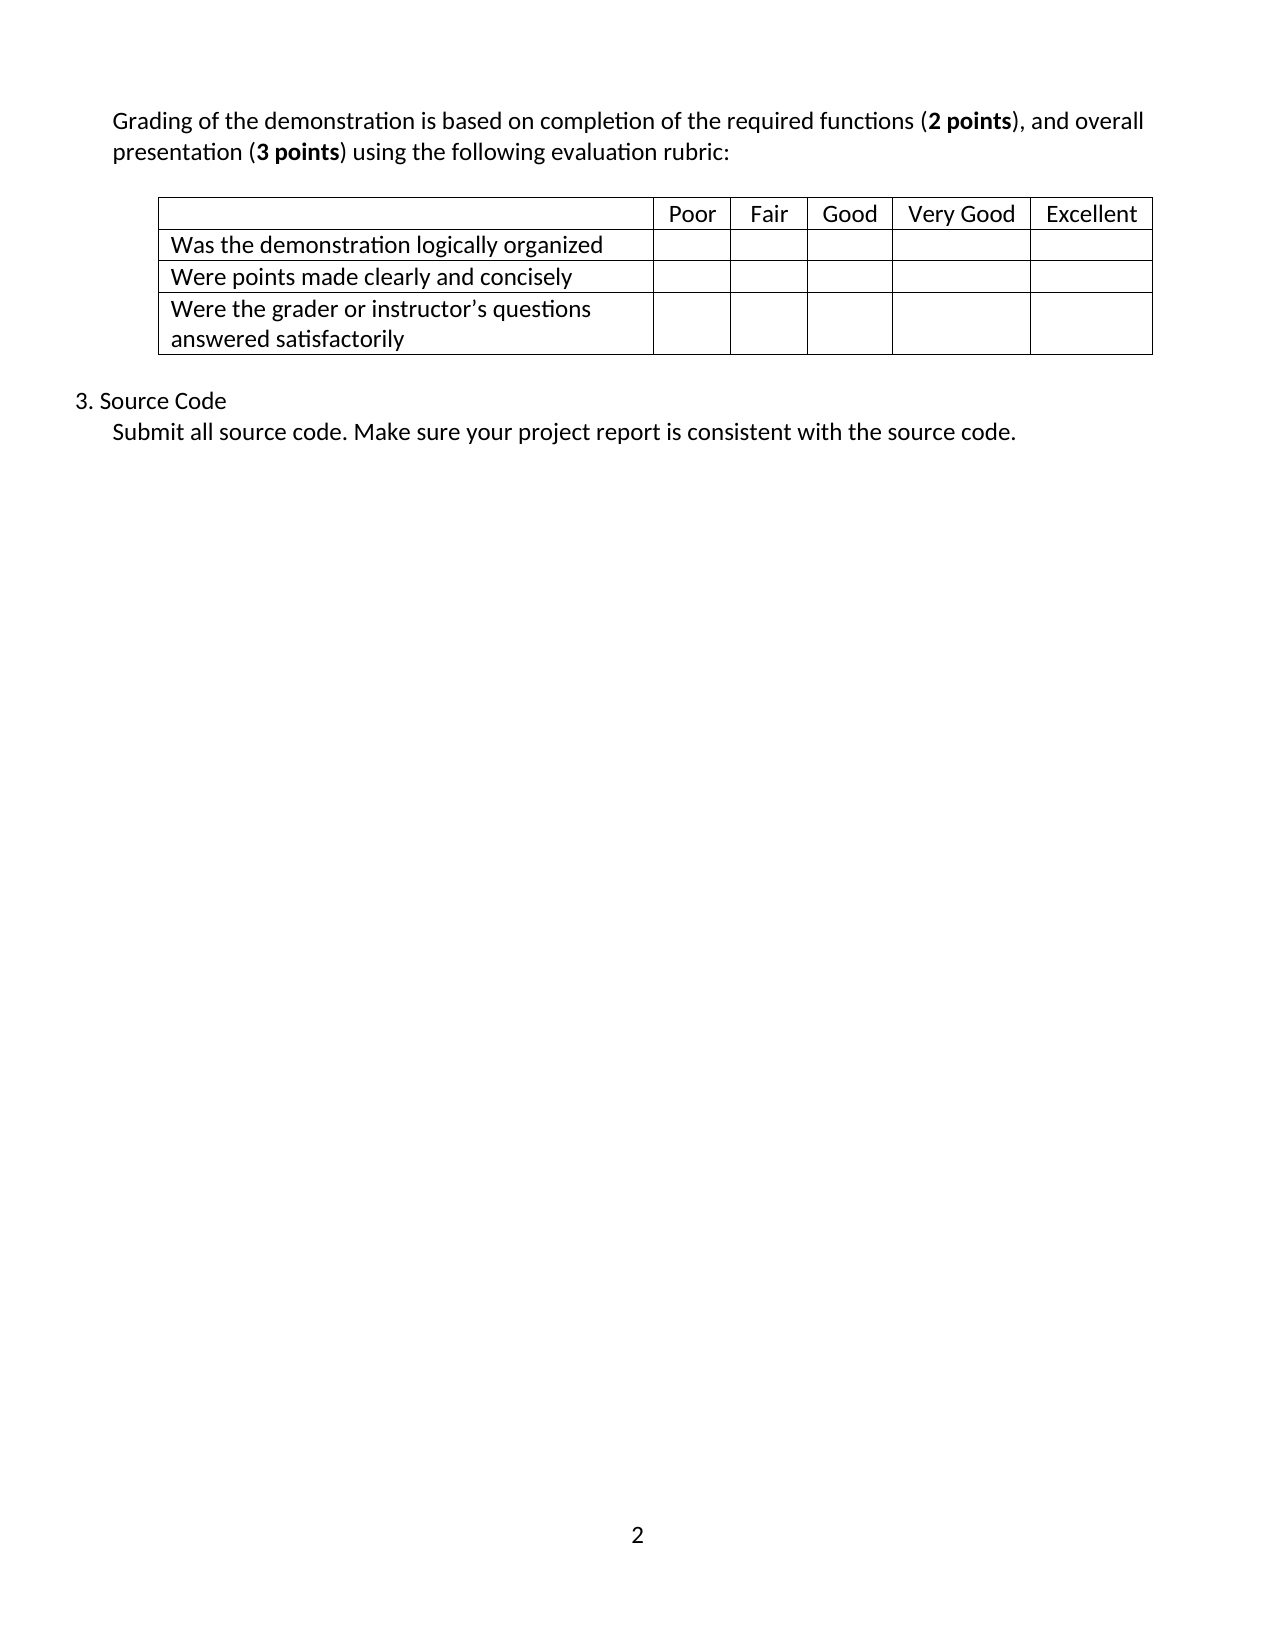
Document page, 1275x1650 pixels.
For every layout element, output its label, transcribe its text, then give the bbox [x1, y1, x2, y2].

table_cell Were points made clearly and concisely [159, 261, 653, 292]
table_cell [654, 261, 730, 292]
table_cell [654, 230, 730, 260]
table_cell [1031, 230, 1152, 260]
text Submit all source code. Make sure your project report is consistent with the source code. [112, 416, 1200, 446]
table_header Fair [731, 198, 807, 229]
table_cell [808, 230, 892, 260]
table_cell [731, 293, 807, 354]
table_cell [1031, 261, 1152, 292]
table_header Very Good [893, 198, 1030, 229]
table_cell [731, 261, 807, 292]
table_cell [893, 230, 1030, 260]
table_header Good [808, 198, 892, 229]
table_cell [808, 261, 892, 292]
table_cell Was the demonstration logically organized [159, 230, 653, 260]
table_header Poor [654, 198, 730, 229]
text 3. Source Code [75, 385, 1200, 416]
table_cell [654, 293, 730, 354]
text Grading of the demonstration is based on completion of the required functions (2 points), and overall presentation (3 points) using the following evaluation rubric: [112, 106, 1200, 167]
table_cell [1031, 293, 1152, 354]
table_header [159, 198, 653, 229]
table_cell Were the grader or instructor’s questions answered satisfactorily [159, 293, 653, 354]
table_cell [893, 261, 1030, 292]
table_cell [731, 230, 807, 260]
table_header Excellent [1031, 198, 1152, 229]
table_cell [893, 293, 1030, 354]
table_cell [808, 293, 892, 354]
